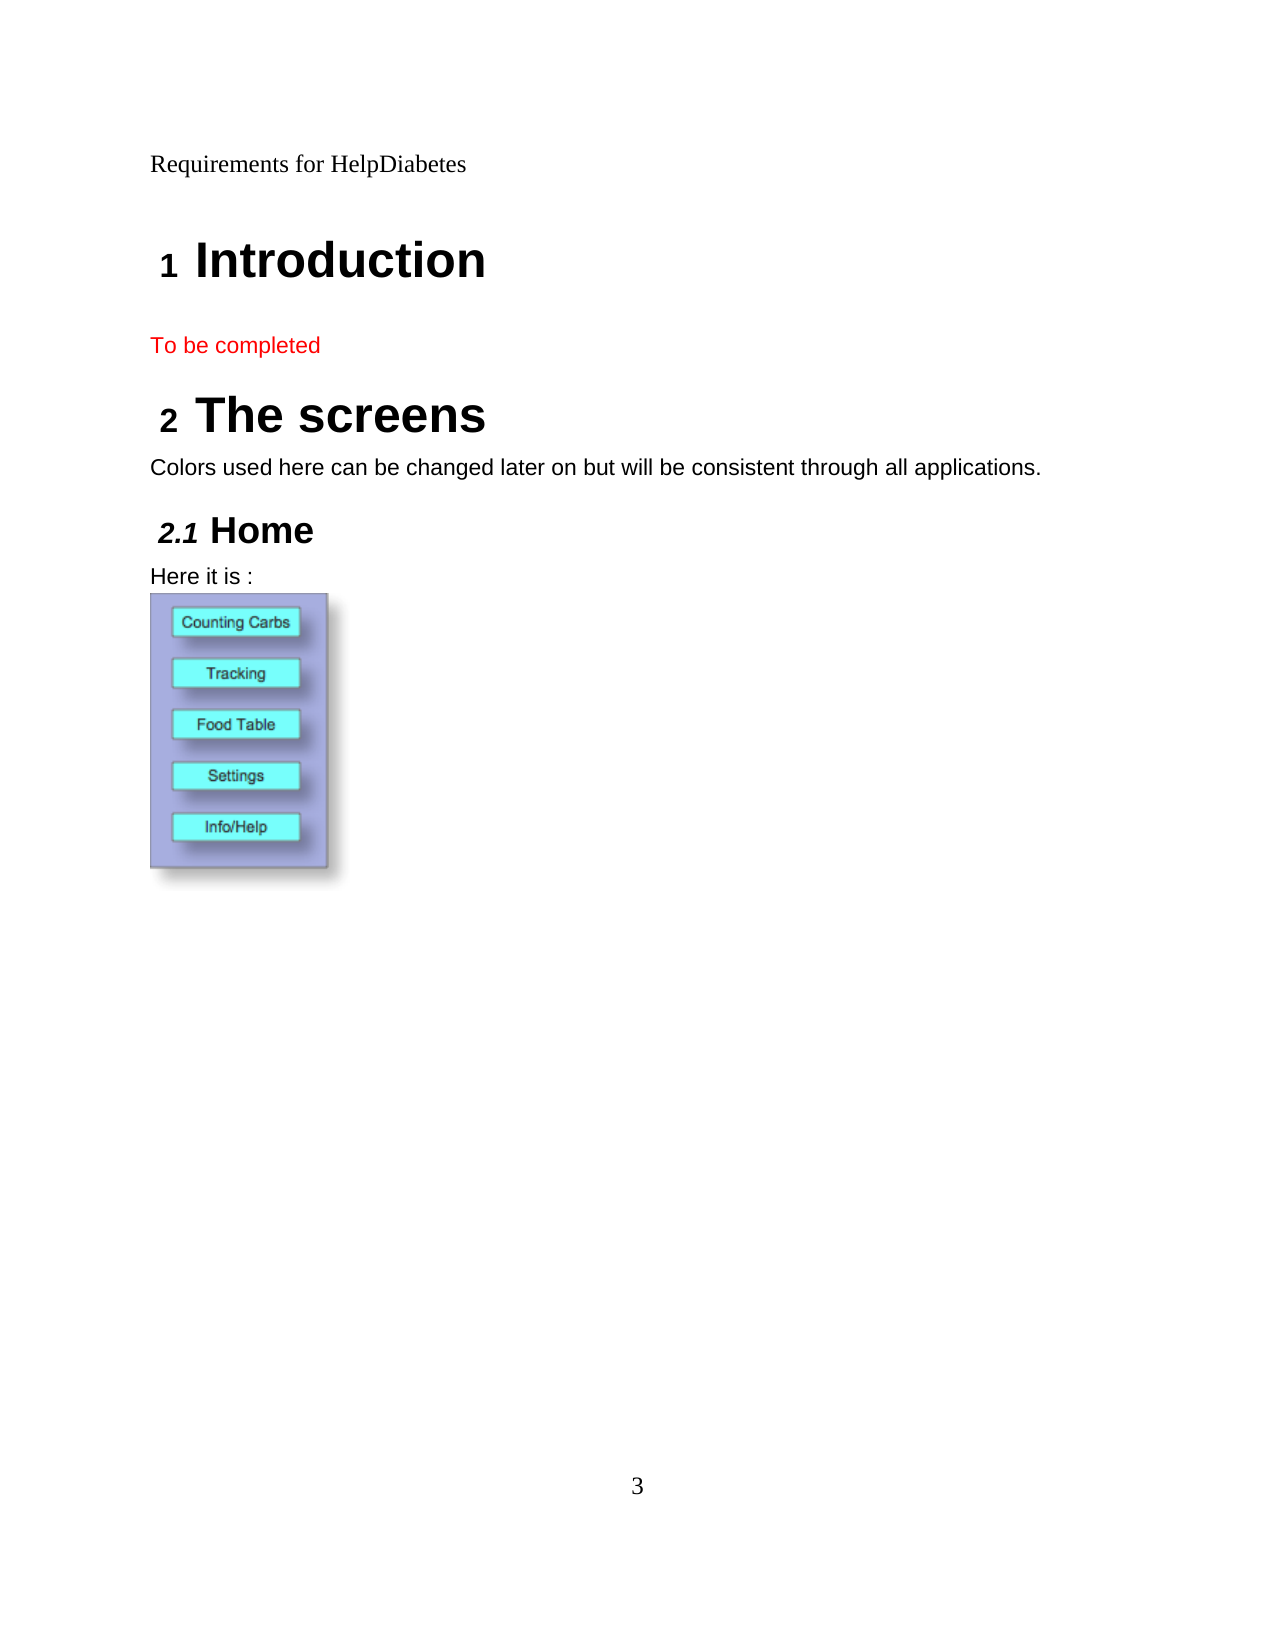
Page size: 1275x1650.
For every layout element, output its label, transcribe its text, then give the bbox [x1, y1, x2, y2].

text Colors used here can be changed later on but will be consistent through all applications. [150, 455, 1125, 481]
text To be completed [150, 332, 1125, 358]
subtitle The screens [150, 387, 1125, 442]
text Here it is : [150, 564, 1125, 589]
subtitle Introduction [150, 232, 1125, 288]
picture [150, 593, 350, 891]
subtitle Home [150, 509, 1125, 551]
